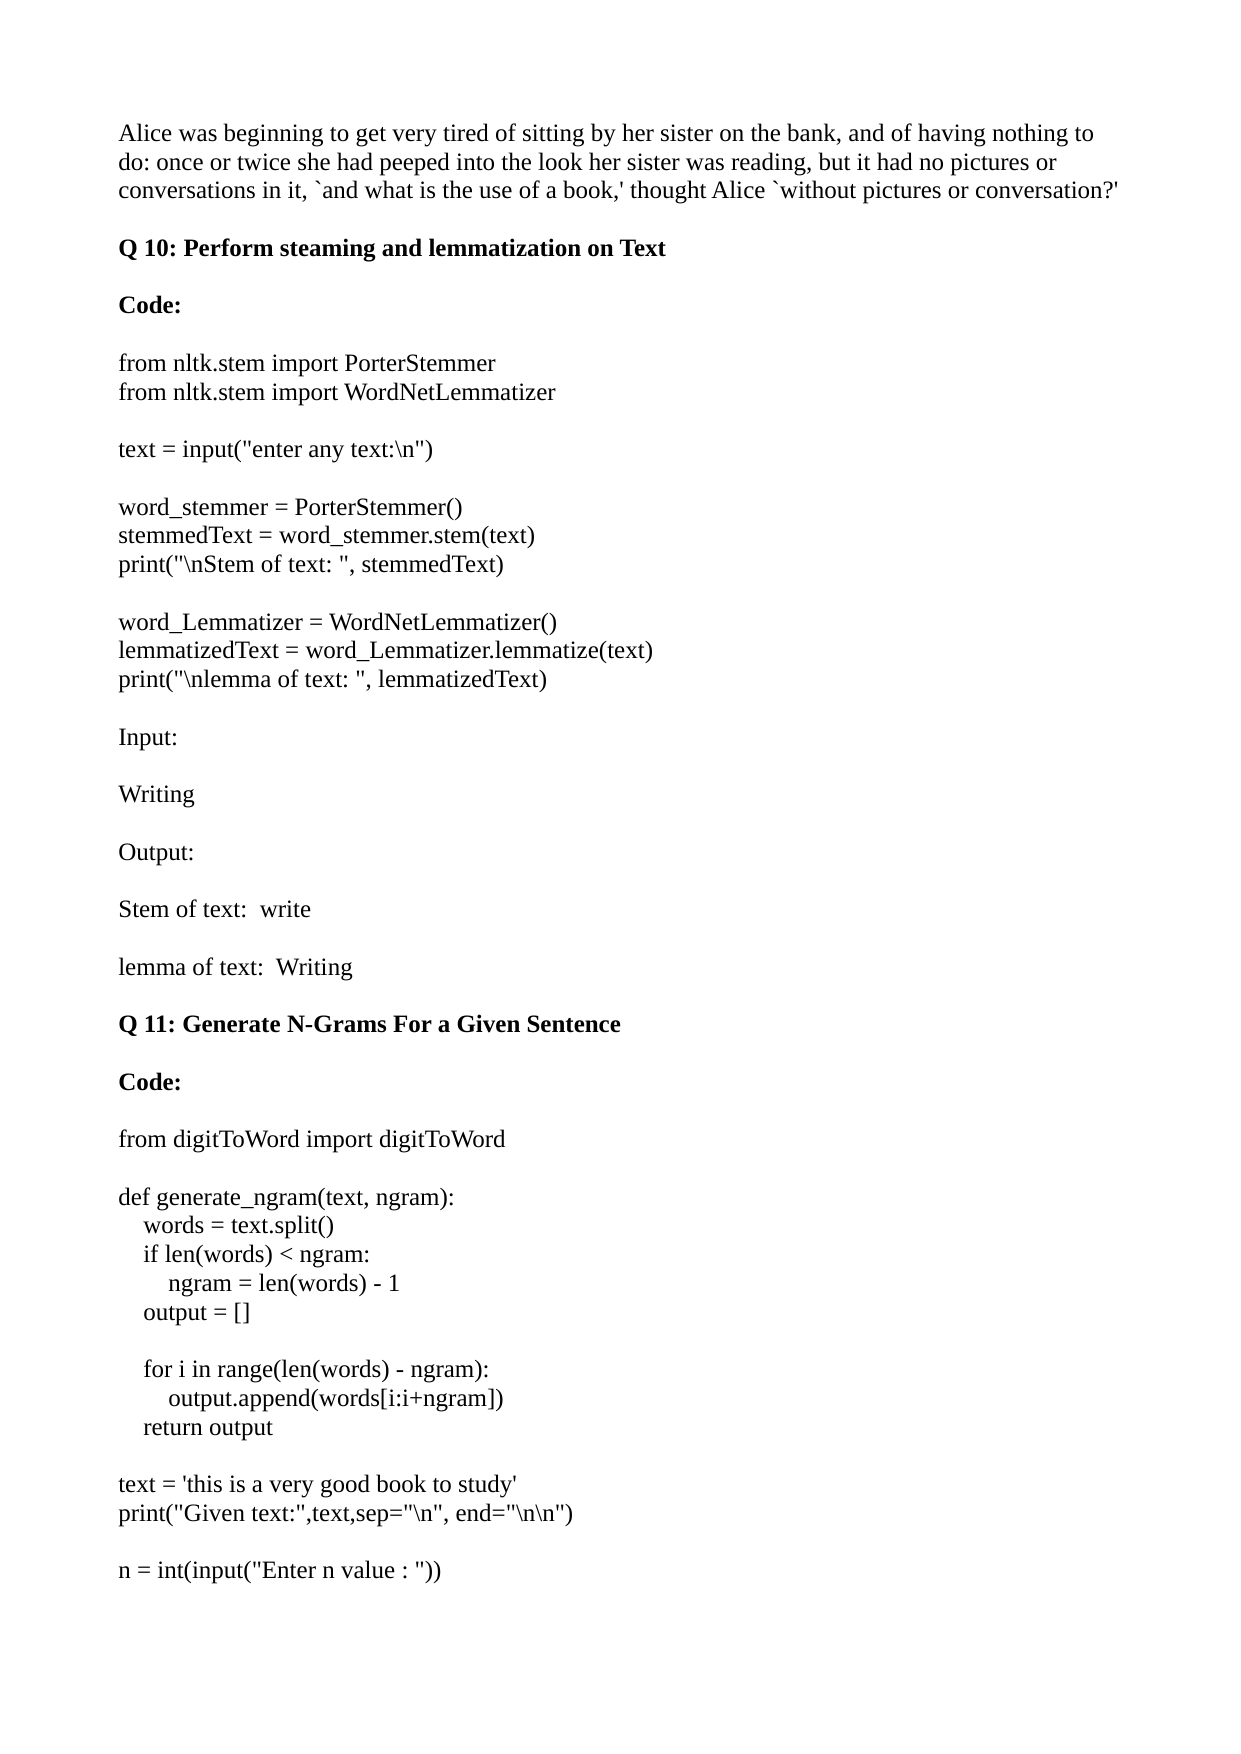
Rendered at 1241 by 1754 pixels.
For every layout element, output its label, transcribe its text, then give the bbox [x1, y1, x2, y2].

text print("\nStem of text: ", stemmedText) [118, 549, 1122, 578]
text output.append(words[i:i+ngram]) [118, 1383, 1122, 1412]
text Alice was beginning to get very tired of sitting by her sister on the bank, and of having nothing to do: once or twice she had peeped into the look her sister was reading, but it had no pictures or conversations in it, `and what is the use of a book,' thought Alice `without pictures or conversation?' [118, 118, 1122, 204]
text from digitToWord import digitToWord [118, 1124, 1122, 1153]
text for i in range(len(words) - ngram): [118, 1354, 1122, 1383]
text word_Lemmatizer = WordNetLemmatizer() [118, 607, 1122, 636]
text Writing [118, 779, 1122, 808]
text n = int(input("Enter n value : ")) [118, 1556, 1122, 1584]
text if len(words) < ngram: [118, 1239, 1122, 1268]
text print("Given text:",text,sep="\n", end="\n\n") [118, 1498, 1122, 1527]
text stemmedText = word_stemmer.stem(text) [118, 521, 1122, 549]
text Code: [118, 291, 1122, 319]
text words = text.split() [118, 1211, 1122, 1239]
text Output: [118, 837, 1122, 866]
text word_stemmer = PorterStemmer() [118, 492, 1122, 521]
text output = [] [118, 1297, 1122, 1326]
text text = input("enter any text:\n") [118, 434, 1122, 463]
text def generate_ngram(text, ngram): [118, 1182, 1122, 1211]
text Q 11: Generate N-Grams For a Given Sentence [118, 1009, 1122, 1038]
text from nltk.stem import PorterStemmer [118, 348, 1122, 377]
text Q 10: Perform steaming and lemmatization on Text [118, 233, 1122, 262]
text print("\nlemma of text: ", lemmatizedText) [118, 664, 1122, 693]
text from nltk.stem import WordNetLemmatizer [118, 377, 1122, 406]
text return output [118, 1412, 1122, 1441]
text lemma of text: Writing [118, 952, 1122, 981]
text lemmatizedText = word_Lemmatizer.lemmatize(text) [118, 636, 1122, 664]
text Input: [118, 722, 1122, 751]
text text = 'this is a very good book to study' [118, 1469, 1122, 1498]
text Stem of text: write [118, 894, 1122, 923]
text Code: [118, 1067, 1122, 1096]
text ngram = len(words) - 1 [118, 1268, 1122, 1297]
